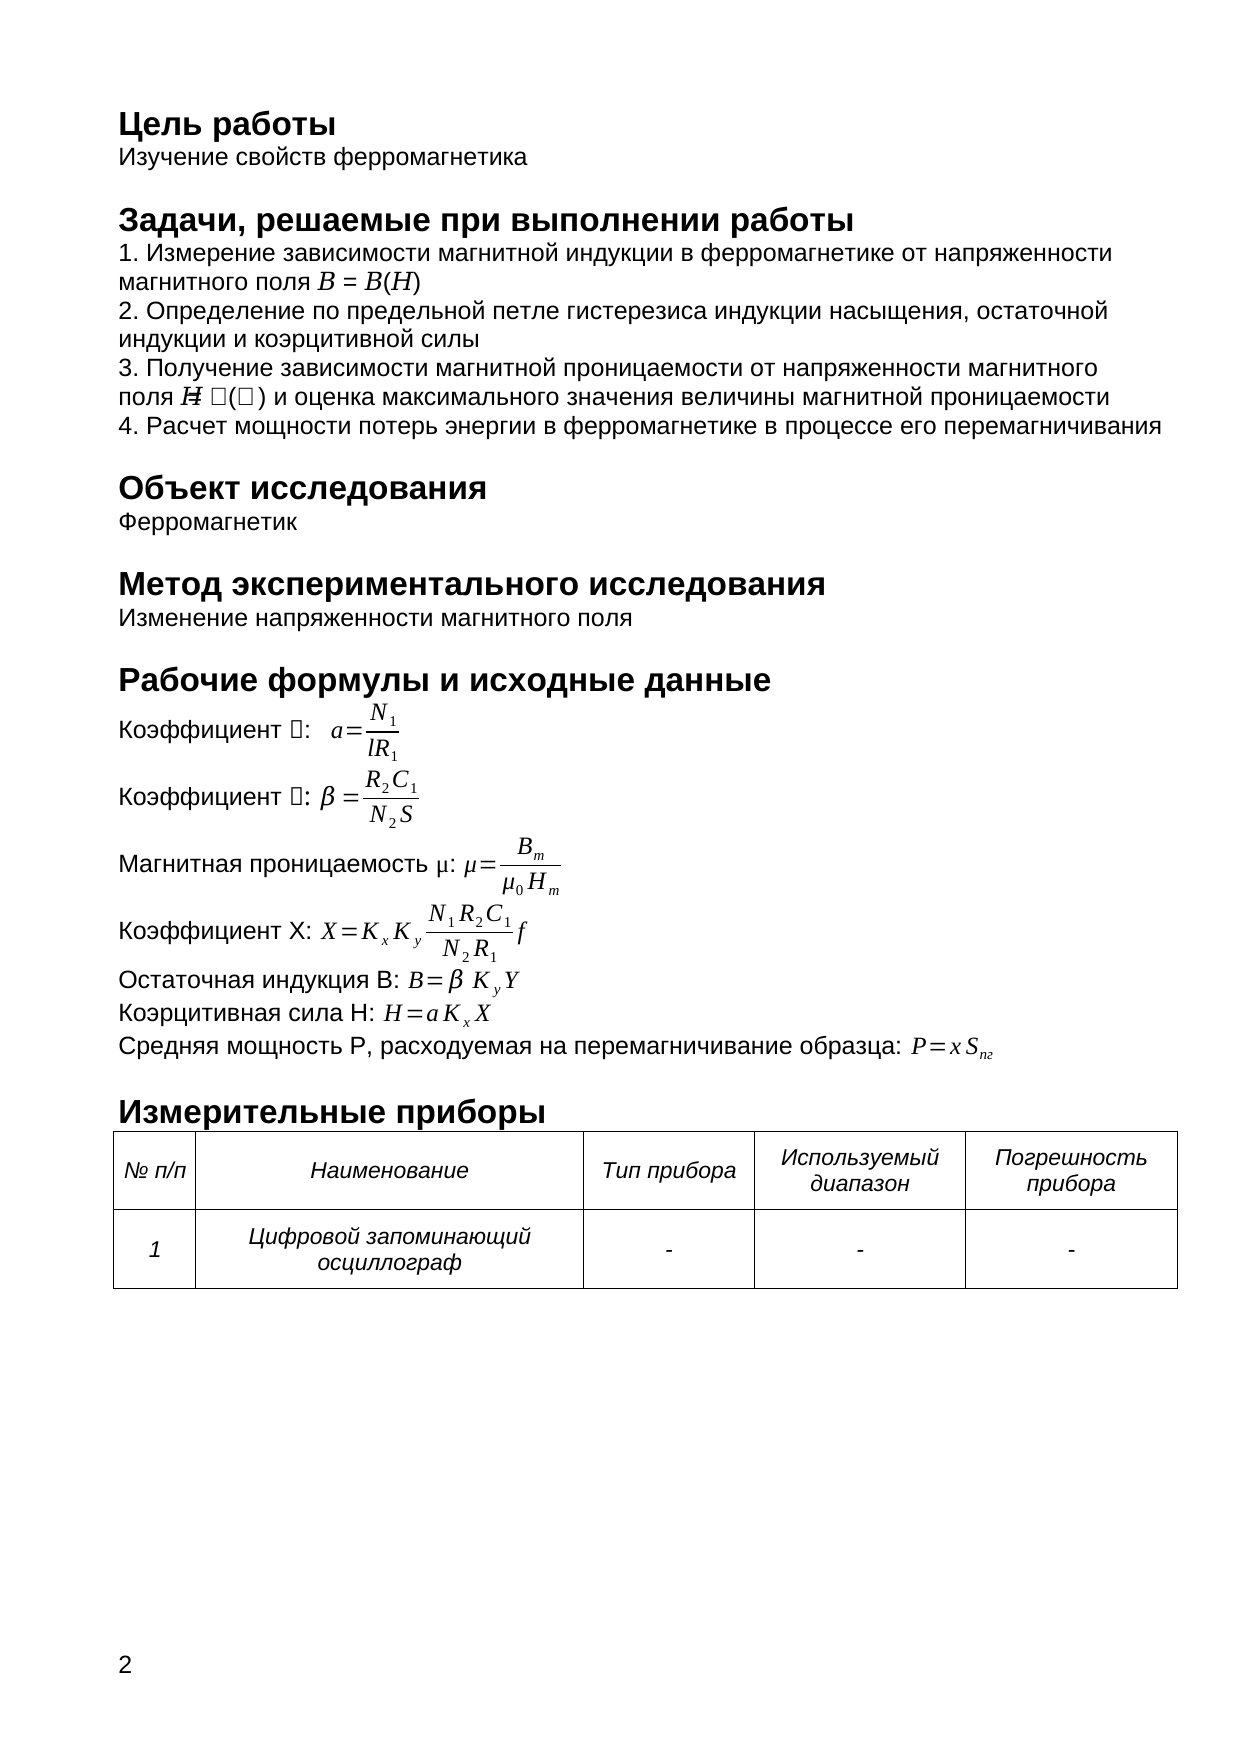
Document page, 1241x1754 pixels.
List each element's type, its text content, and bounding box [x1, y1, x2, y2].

text Магнитная проницаемость μ: [118, 832, 1181, 899]
text Рабочие формулы и исходные данные [118, 660, 1181, 698]
text Метод экспериментального исследования [118, 564, 1181, 602]
table_cell - [584, 1210, 754, 1288]
text 3. Получение зависимости магнитной проницаемости от напряженности магнитного поля 𝜇 = 𝜇(𝐻) и оценка максимального значения величины магнитной проницаемости [118, 353, 1181, 411]
text Коэрцитивная сила H: [118, 998, 1181, 1031]
text Задачи, решаемые при выполнении работы [118, 200, 1181, 238]
table_cell - [755, 1210, 965, 1288]
text ­ [118, 1587, 1181, 1625]
text 4. Расчет мощности потерь энергии в ферромагнетике в процессе его перемагничивания [118, 411, 1181, 439]
text Коэффициент X: [118, 899, 1181, 966]
table_cell 1 [114, 1210, 195, 1288]
text Коэффициент 𝛼: [118, 698, 1181, 765]
text 1. Измерение зависимости магнитной индукции в ферромагнетике от напряженности магнитного поля 𝐵 = 𝐵(𝐻) [118, 238, 1181, 296]
text Ферромагнетик [118, 507, 1181, 535]
text Изменение напряженности магнитного поля [118, 602, 1181, 631]
text 2. Определение по предельной петле гистерезиса индукции насыщения, остаточной индукции и коэрцитивной силы [118, 296, 1181, 353]
text Объект исследования [118, 468, 1181, 507]
table_header Тип прибора [584, 1132, 754, 1209]
table_header № п/п [114, 1132, 195, 1209]
text Остаточная индукция B: [118, 966, 1181, 998]
text Измерительные приборы [118, 1092, 1181, 1131]
table_header Погрешность прибора [966, 1132, 1177, 1209]
text Коэффициент 𝛽: [118, 765, 1181, 832]
text Изучение свойств ферромагнетика [118, 142, 1181, 171]
text Средняя мощность P, расходуемая на перемагничивание образца: [118, 1031, 1181, 1063]
text Цель работы [118, 104, 1181, 142]
table_header Используемый диапазон [755, 1132, 965, 1209]
table_header Наименование [196, 1132, 583, 1209]
table_cell - [966, 1210, 1177, 1288]
table_cell Цифровой запоминающий осциллограф [196, 1210, 583, 1288]
